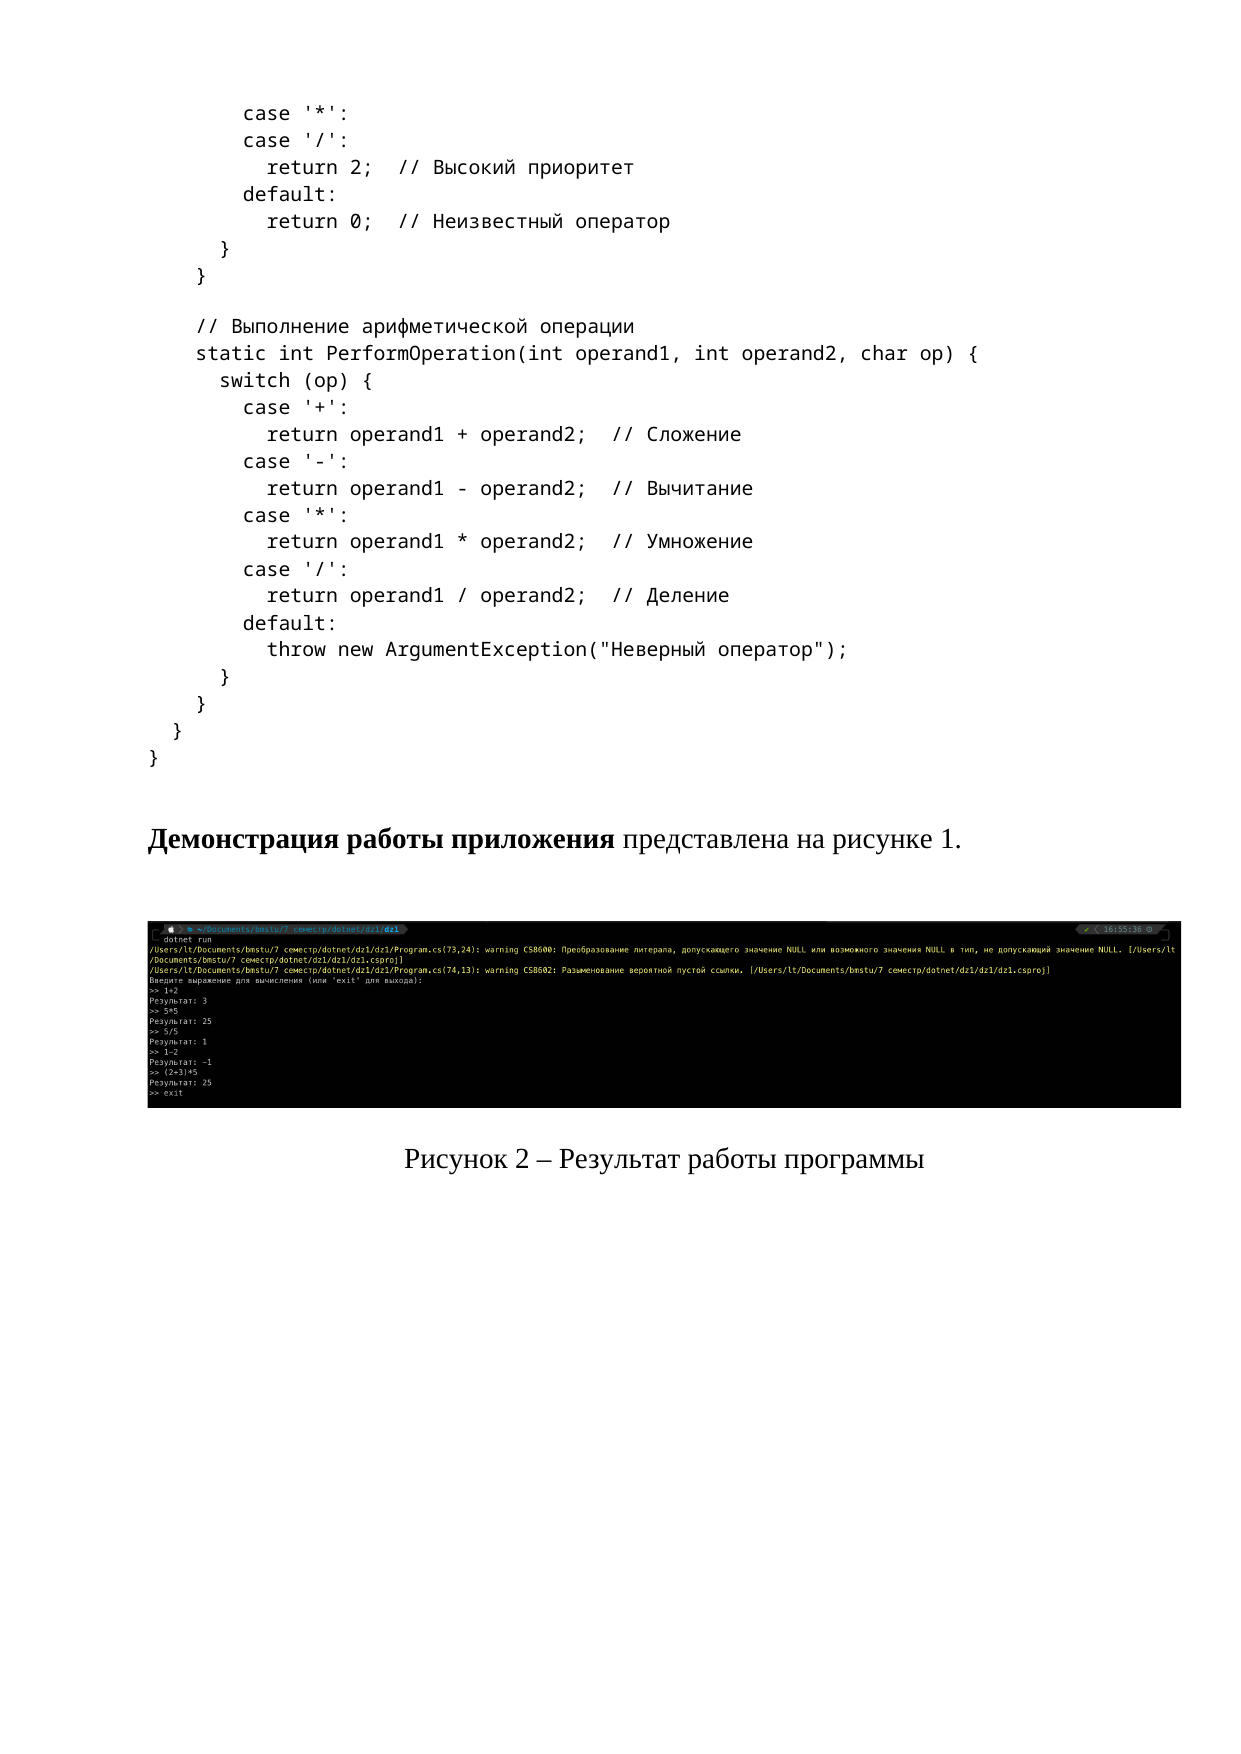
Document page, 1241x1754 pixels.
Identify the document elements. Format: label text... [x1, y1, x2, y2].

text return 0; // Неизвестный оператор [148, 207, 1181, 234]
text case '+': [148, 393, 1181, 420]
text return operand1 - operand2; // Вычитание [148, 474, 1181, 501]
text } [148, 744, 1181, 771]
text } [148, 234, 1181, 261]
text return 2; // Высокий приоритет [148, 153, 1181, 180]
text // Выполнение арифметической операции [148, 312, 1181, 339]
text switch (op) { [148, 366, 1181, 393]
text default: [148, 609, 1181, 636]
text throw new ArgumentException("Неверный оператор"); [148, 636, 1181, 663]
text } [148, 663, 1181, 690]
text Демонстрация работы приложения представлена на рисунке 1. [148, 821, 1181, 854]
text } [148, 690, 1181, 717]
text return operand1 * operand2; // Умножение [148, 528, 1181, 555]
text return operand1 / operand2; // Деление [148, 582, 1181, 609]
text case '-': [148, 447, 1181, 474]
text case '/': [148, 555, 1181, 582]
text static int PerformOperation(int operand1, int operand2, char op) { [148, 339, 1181, 366]
text Рисунок 2 – Результат работы программы [148, 1108, 1181, 1175]
text default: [148, 180, 1181, 207]
text case '*': [148, 99, 1181, 126]
text case '*': [148, 501, 1181, 528]
text return operand1 + operand2; // Сложение [148, 420, 1181, 447]
text } [148, 261, 1181, 288]
text } [148, 717, 1181, 744]
picture [147, 921, 1182, 1108]
text case '/': [148, 126, 1181, 153]
